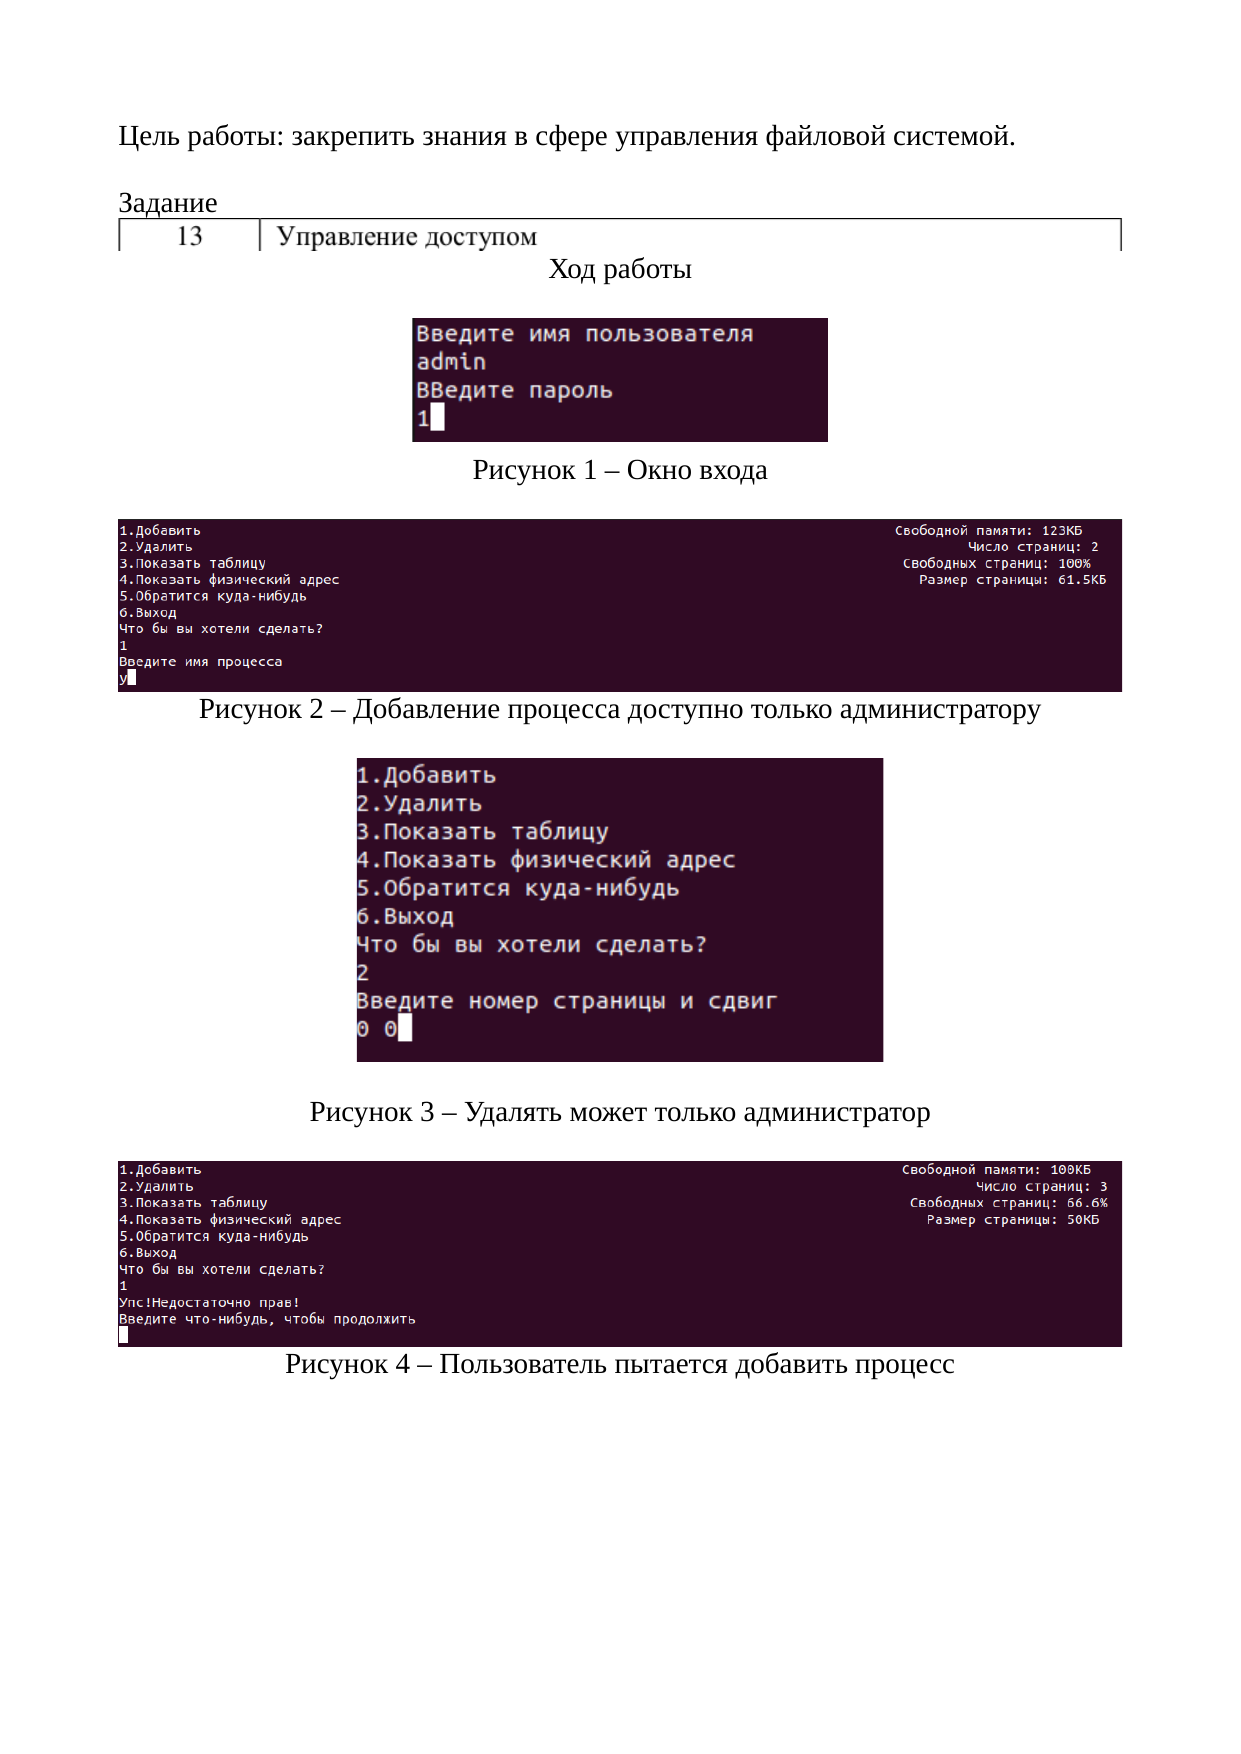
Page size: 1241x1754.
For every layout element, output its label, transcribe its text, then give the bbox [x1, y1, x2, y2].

text Ход работы [118, 251, 1122, 284]
picture [412, 318, 828, 442]
text Задание [118, 185, 1122, 218]
picture [118, 519, 1123, 692]
text Рисунок 1 – Окно входа [118, 452, 1122, 486]
picture [118, 218, 1123, 251]
text Рисунок 3 – Удалять может только администратор [118, 758, 1122, 1127]
text Рисунок 2 – Добавление процесса доступно только администратору [118, 692, 1122, 725]
text Рисунок 4 – Пользователь пытается добавить процесс [118, 1347, 1122, 1380]
text Цель работы: закрепить знания в сфере управления файловой системой. [118, 118, 1122, 152]
picture [356, 758, 884, 1062]
picture [118, 1161, 1123, 1347]
